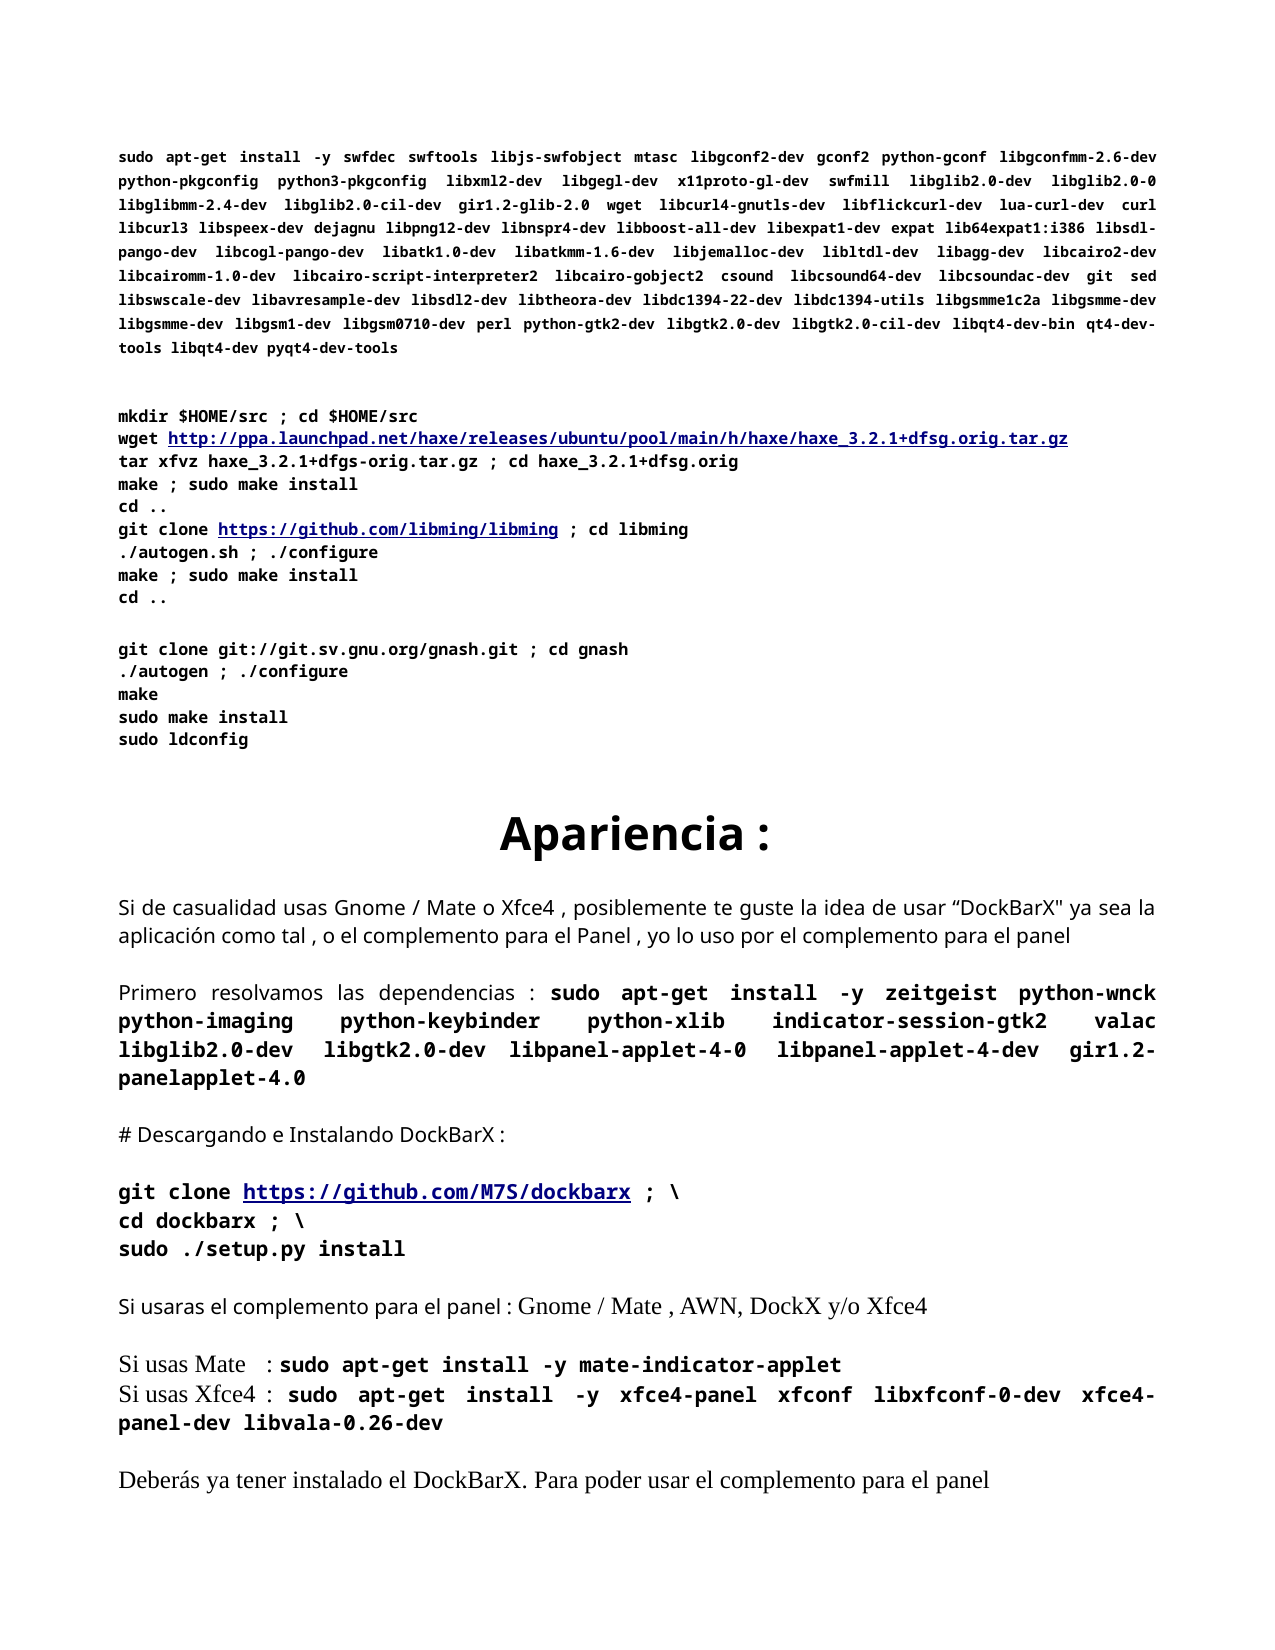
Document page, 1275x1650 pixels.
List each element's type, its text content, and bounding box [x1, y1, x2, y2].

text Deberás ya tener instalado el DockBarX. Para poder usar el complemento para el panel [118, 1465, 1157, 1494]
text git clone https://github.com/M7S/dockbarx ; \ [118, 1177, 1157, 1206]
text Apariencia : [118, 802, 1157, 864]
text ./autogen ; ./configure [118, 660, 1157, 682]
text git clone https://github.com/libming/libming ; cd libming [118, 518, 1157, 541]
text cd dockbarx ; \ [118, 1206, 1157, 1234]
text cd .. [118, 495, 1157, 518]
text make [118, 682, 1157, 705]
text sudo make install [118, 705, 1157, 728]
text Primero resolvamos las dependencias : sudo apt-get install -y zeitgeist python-wnck python-imaging python-keybinder python-xlib indicator-session-gtk2 valac libglib2.0-dev libgtk2.0-dev libpanel-applet-4-0 libpanel-applet-4-dev gir1.2-panelapplet-4.0 [118, 978, 1157, 1092]
text Si de casualidad usas Gnome / Mate o Xfce4 , posiblemente te guste la idea de usar “DockBarX" ya sea la aplicación como tal , o el complemento para el Panel , yo lo uso por el complemento para el panel [118, 893, 1157, 949]
text wget http://ppa.launchpad.net/haxe/releases/ubuntu/pool/main/h/haxe/haxe_3.2.1+dfsg.orig.tar.gz [118, 427, 1157, 450]
text sudo apt-get install -y swfdec swftools libjs-swfobject mtasc libgconf2-dev gconf2 python-gconf libgconfmm-2.6-dev python-pkgconfig python3-pkgconfig libxml2-dev libgegl-dev x11proto-gl-dev swfmill libglib2.0-dev libglib2.0-0 libglibmm-2.4-dev libglib2.0-cil-dev gir1.2-glib-2.0 wget libcurl4-gnutls-dev libflickcurl-dev lua-curl-dev curl libcurl3 libspeex-dev dejagnu libpng12-dev libnspr4-dev libboost-all-dev libexpat1-dev expat lib64expat1:i386 libsdl-pango-dev libcogl-pango-dev libatk1.0-dev libatkmm-1.6-dev libjemalloc-dev libltdl-dev libagg-dev libcairo2-dev libcairomm-1.0-dev libcairo-script-interpreter2 libcairo-gobject2 csound libcsound64-dev libcsoundac-dev git sed libswscale-dev libavresample-dev libsdl2-dev libtheora-dev libdc1394-22-dev libdc1394-utils libgsmme1c2a libgsmme-dev libgsmme-dev libgsm1-dev libgsm0710-dev perl python-gtk2-dev libgtk2.0-dev libgtk2.0-cil-dev libqt4-dev-bin qt4-dev-tools libqt4-dev pyqt4-dev-tools [118, 147, 1157, 357]
text cd .. [118, 586, 1157, 609]
text ./autogen.sh ; ./configure [118, 541, 1157, 563]
text sudo ldconfig [118, 728, 1157, 751]
text make ; sudo make install [118, 563, 1157, 586]
text make ; sudo make install [118, 472, 1157, 495]
text mkdir $HOME/src ; cd $HOME/src [118, 404, 1157, 427]
text Si usas Xfce4 : sudo apt-get install -y xfce4-panel xfconf libxfconf-0-dev xfce4-panel-dev libvala-0.26-dev [118, 1379, 1157, 1437]
text tar xfvz haxe_3.2.1+dfgs-orig.tar.gz ; cd haxe_3.2.1+dfsg.orig [118, 450, 1157, 472]
text # Descargando e Instalando DockBarX : [118, 1120, 1157, 1148]
text git clone git://git.sv.gnu.org/gnash.git ; cd gnash [118, 637, 1157, 660]
text Si usaras el complemento para el panel : Gnome / Mate , AWN, DockX y/o Xfce4 [118, 1291, 1157, 1321]
text Si usas Mate : sudo apt-get install -y mate-indicator-applet [118, 1349, 1157, 1379]
text sudo ./setup.py install [118, 1234, 1157, 1263]
